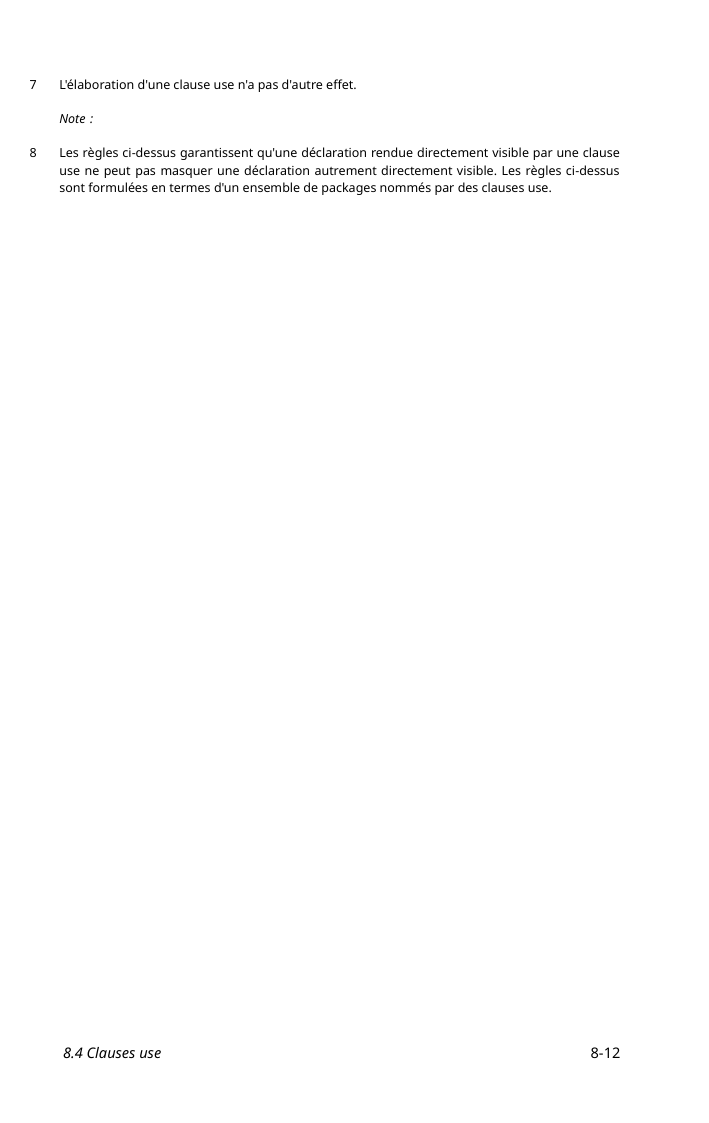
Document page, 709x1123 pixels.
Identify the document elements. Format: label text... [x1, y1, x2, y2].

text L'élaboration d'une clause use n'a pas d'autre effet. [59, 76, 620, 93]
text Les règles ci-dessus garantissent qu'une déclaration rendue directement visible par une clause use ne peut pas masquer une déclaration autrement directement visible. Les règles ci-dessus sont formulées en termes d'un ensemble de packages nommés par des clauses use. [59, 144, 620, 196]
text Note : [59, 110, 620, 127]
